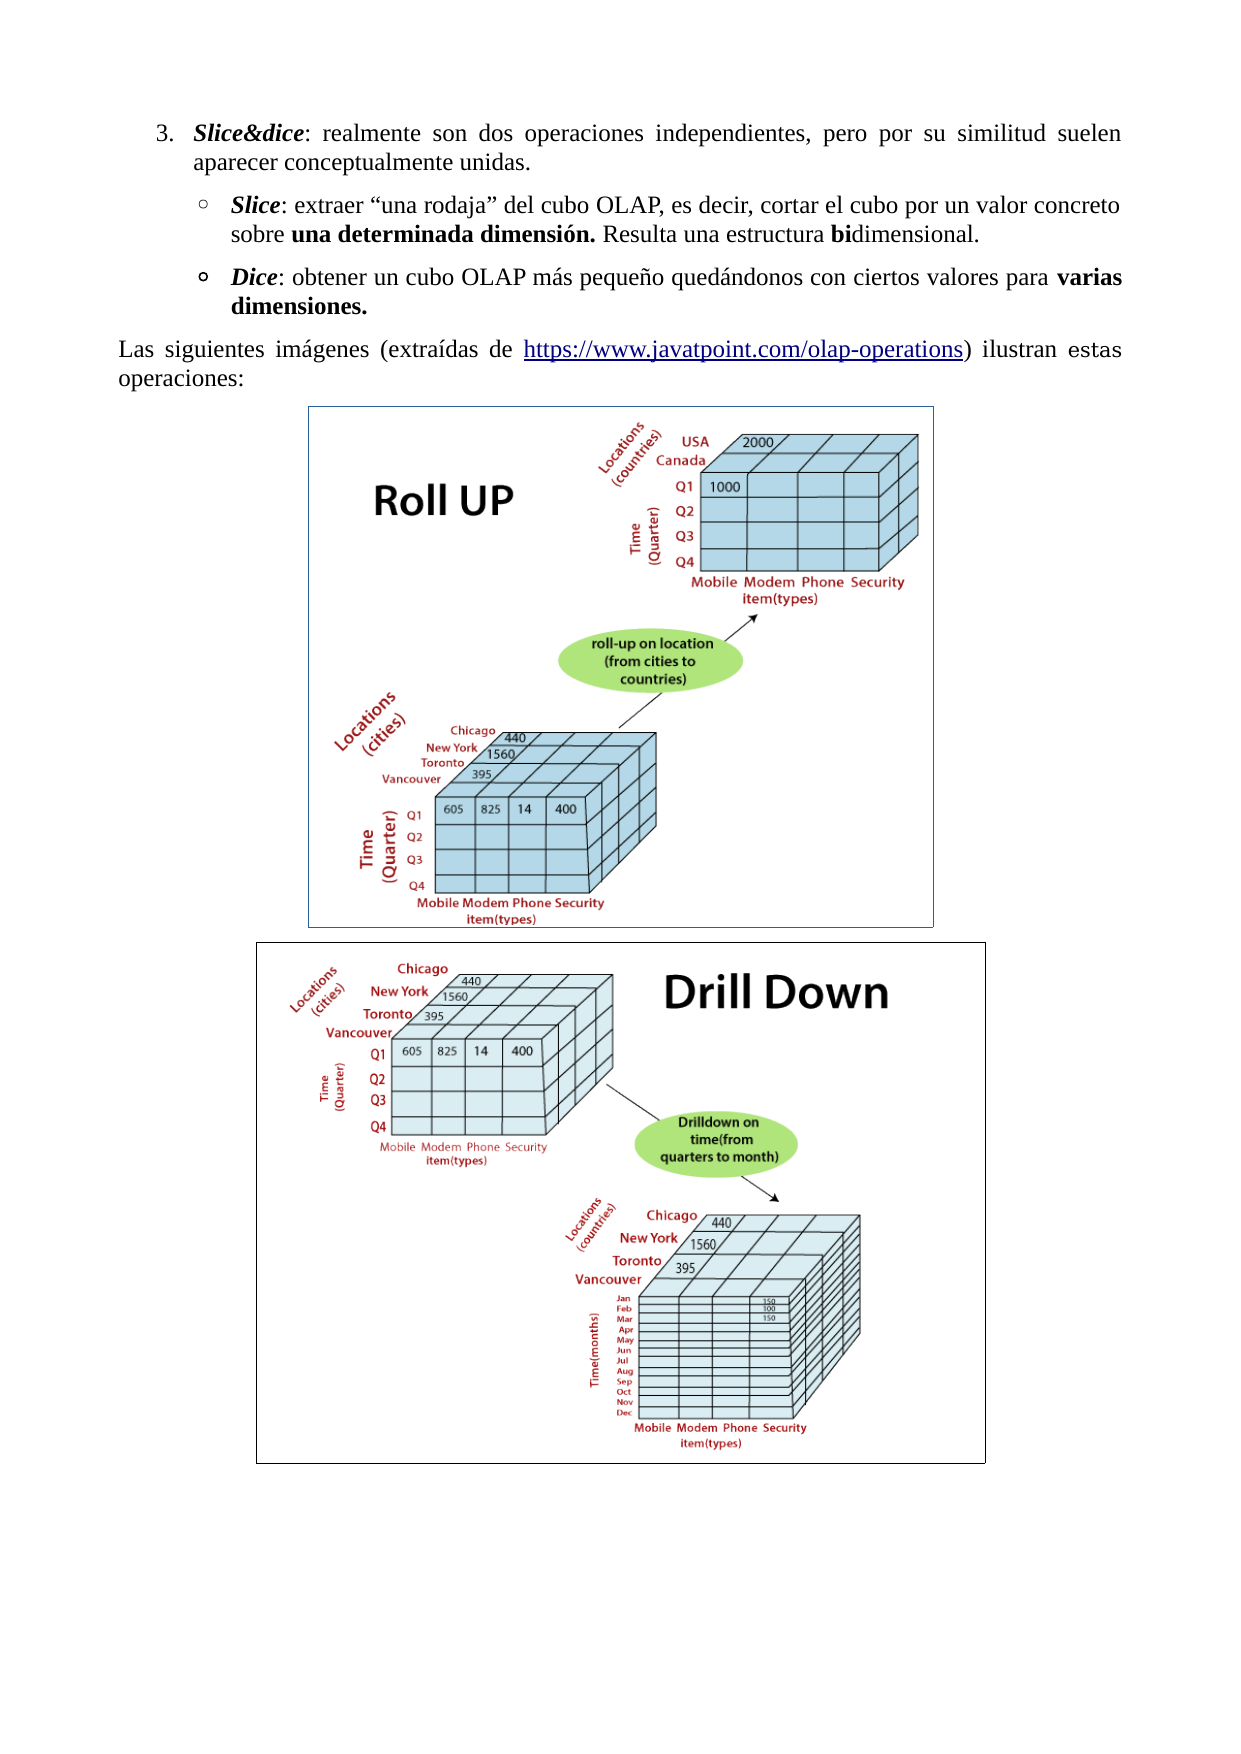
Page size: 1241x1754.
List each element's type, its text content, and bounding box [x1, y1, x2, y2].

list Dice: obtener un cubo OLAP más pequeño quedándonos con ciertos valores para varias dimensiones. [193, 262, 1122, 320]
list Slice&dice: realmente son dos operaciones independientes, pero por su similitud suelen aparecer conceptualmente unidas. [156, 118, 1122, 176]
picture [310, 409, 930, 925]
list Slice: extraer “una rodaja” del cubo OLAP, es decir, cortar el cubo por un valor concreto sobre una determinada dimensión. Resulta una estructura bidimensional. [193, 190, 1122, 248]
text Las siguientes imágenes (extraídas de https://www.javatpoint.com/olap-operations) ilustran estas operaciones: [118, 334, 1122, 392]
picture [258, 945, 982, 1460]
